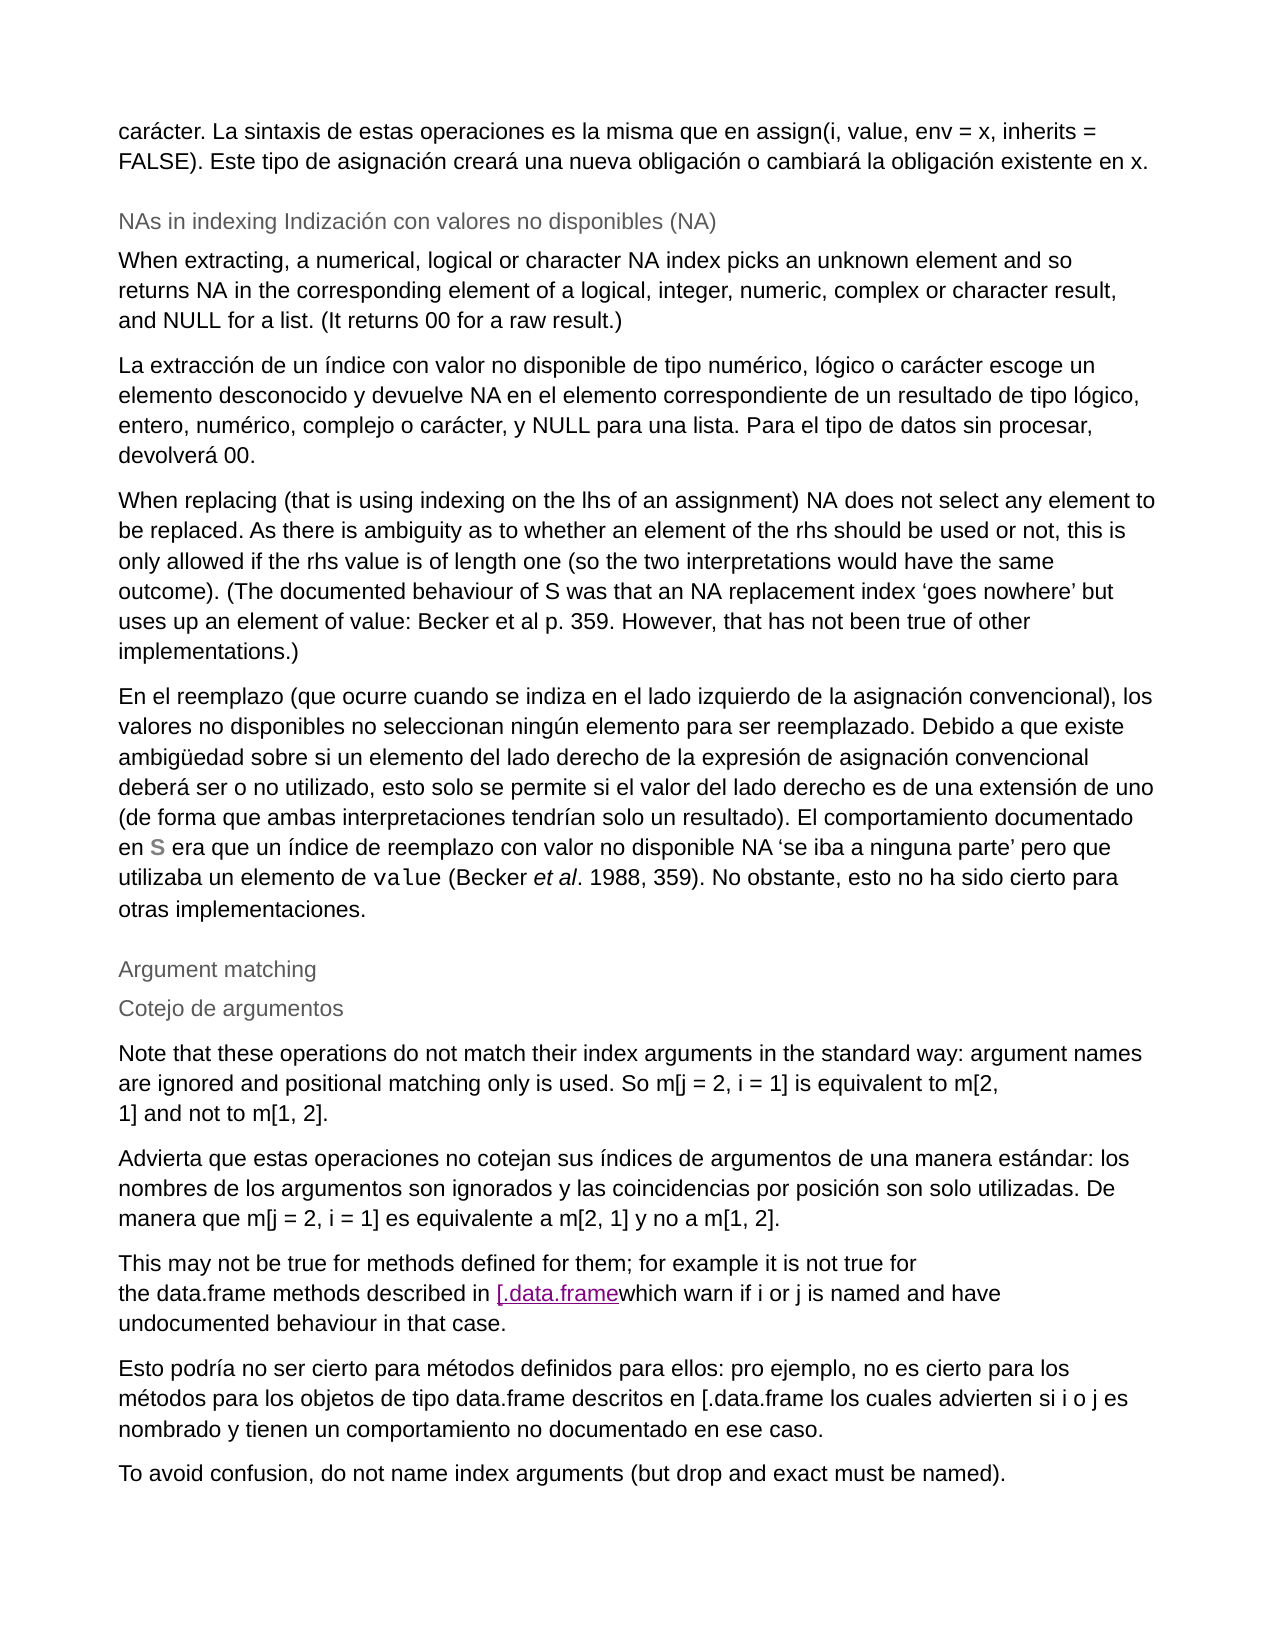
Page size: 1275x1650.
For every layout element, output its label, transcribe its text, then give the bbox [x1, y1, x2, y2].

text When extracting, a numerical, logical or character NA index picks an unknown element and so returns NA in the corresponding element of a logical, integer, numeric, complex or character result, and NULL for a list. (It returns 00 for a raw result.) [118, 247, 1157, 333]
text Note that these operations do not match their index arguments in the standard way: argument names are ignored and positional matching only is used. So m[j = 2, i = 1] is equivalent to m[2, 1] and not to m[1, 2]. [118, 1039, 1157, 1126]
text Cotejo de argumentos [118, 995, 1157, 1021]
text carácter. La sintaxis de estas operaciones es la misma que en assign(i, value, env = x, inherits = FALSE). Este tipo de asignación creará una nueva obligación o cambiará la obligación existente en x. [118, 118, 1157, 175]
text La extracción de un índice con valor no disponible de tipo numérico, lógico o carácter escoge un elemento desconocido y devuelve NA en el elemento correspondiente de un resultado de tipo lógico, entero, numérico, complejo o carácter, y NULL para una lista. Para el tipo de datos sin procesar, devolverá 00. [118, 352, 1157, 469]
text To avoid confusion, do not name index arguments (but drop and exact must be named). [118, 1460, 1157, 1487]
text When replacing (that is using indexing on the lhs of an assignment) NA does not select any element to be replaced. As there is ambiguity as to whether an element of the rhs should be used or not, this is only allowed if the rhs value is of length one (so the two interpretations would have the same outcome). (The documented behaviour of S was that an NA replacement index ‘goes nowhere’ but uses up an element of value: Becker et al p. 359. However, that has not been true of other implementations.) [118, 487, 1157, 664]
text This may not be true for methods defined for them; for example it is not true for the data.frame methods described in [.data.framewhich warn if i or j is named and have undocumented behaviour in that case. [118, 1250, 1157, 1337]
text Esto podría no ser cierto para métodos definidos para ellos: pro ejemplo, no es cierto para los métodos para los objetos de tipo data.frame descritos en [.data.frame los cuales advierten si i o j es nombrado y tienen un comportamiento no documentado en ese caso. [118, 1355, 1157, 1442]
subtitle NAs in indexing Indización con valores no disponibles (NA) [118, 208, 1157, 234]
text Advierta que estas operaciones no cotejan sus índices de argumentos de una manera estándar: los nombres de los argumentos son ignorados y las coincidencias por posición son solo utilizadas. De manera que m[j = 2, i = 1] es equivalente a m[2, 1] y no a m[1, 2]. [118, 1145, 1157, 1231]
text En el reemplazo (que ocurre cuando se indiza en el lado izquierdo de la asignación convencional), los valores no disponibles no seleccionan ningún elemento para ser reemplazado. Debido a que existe ambigüedad sobre si un elemento del lado derecho de la expresión de asignación convencional deberá ser o no utilizado, esto solo se permite si el valor del lado derecho es de una extensión de uno (de forma que ambas interpretaciones tendrían solo un resultado). El comportamiento documentado en S era que un índice de reemplazo con valor no disponible NA ‘se iba a ninguna parte’ pero que utilizaba un elemento de value (Becker et al. 1988, 359). No obstante, esto no ha sido cierto para otras implementaciones. [118, 683, 1157, 923]
subtitle Argument matching [118, 956, 1157, 982]
